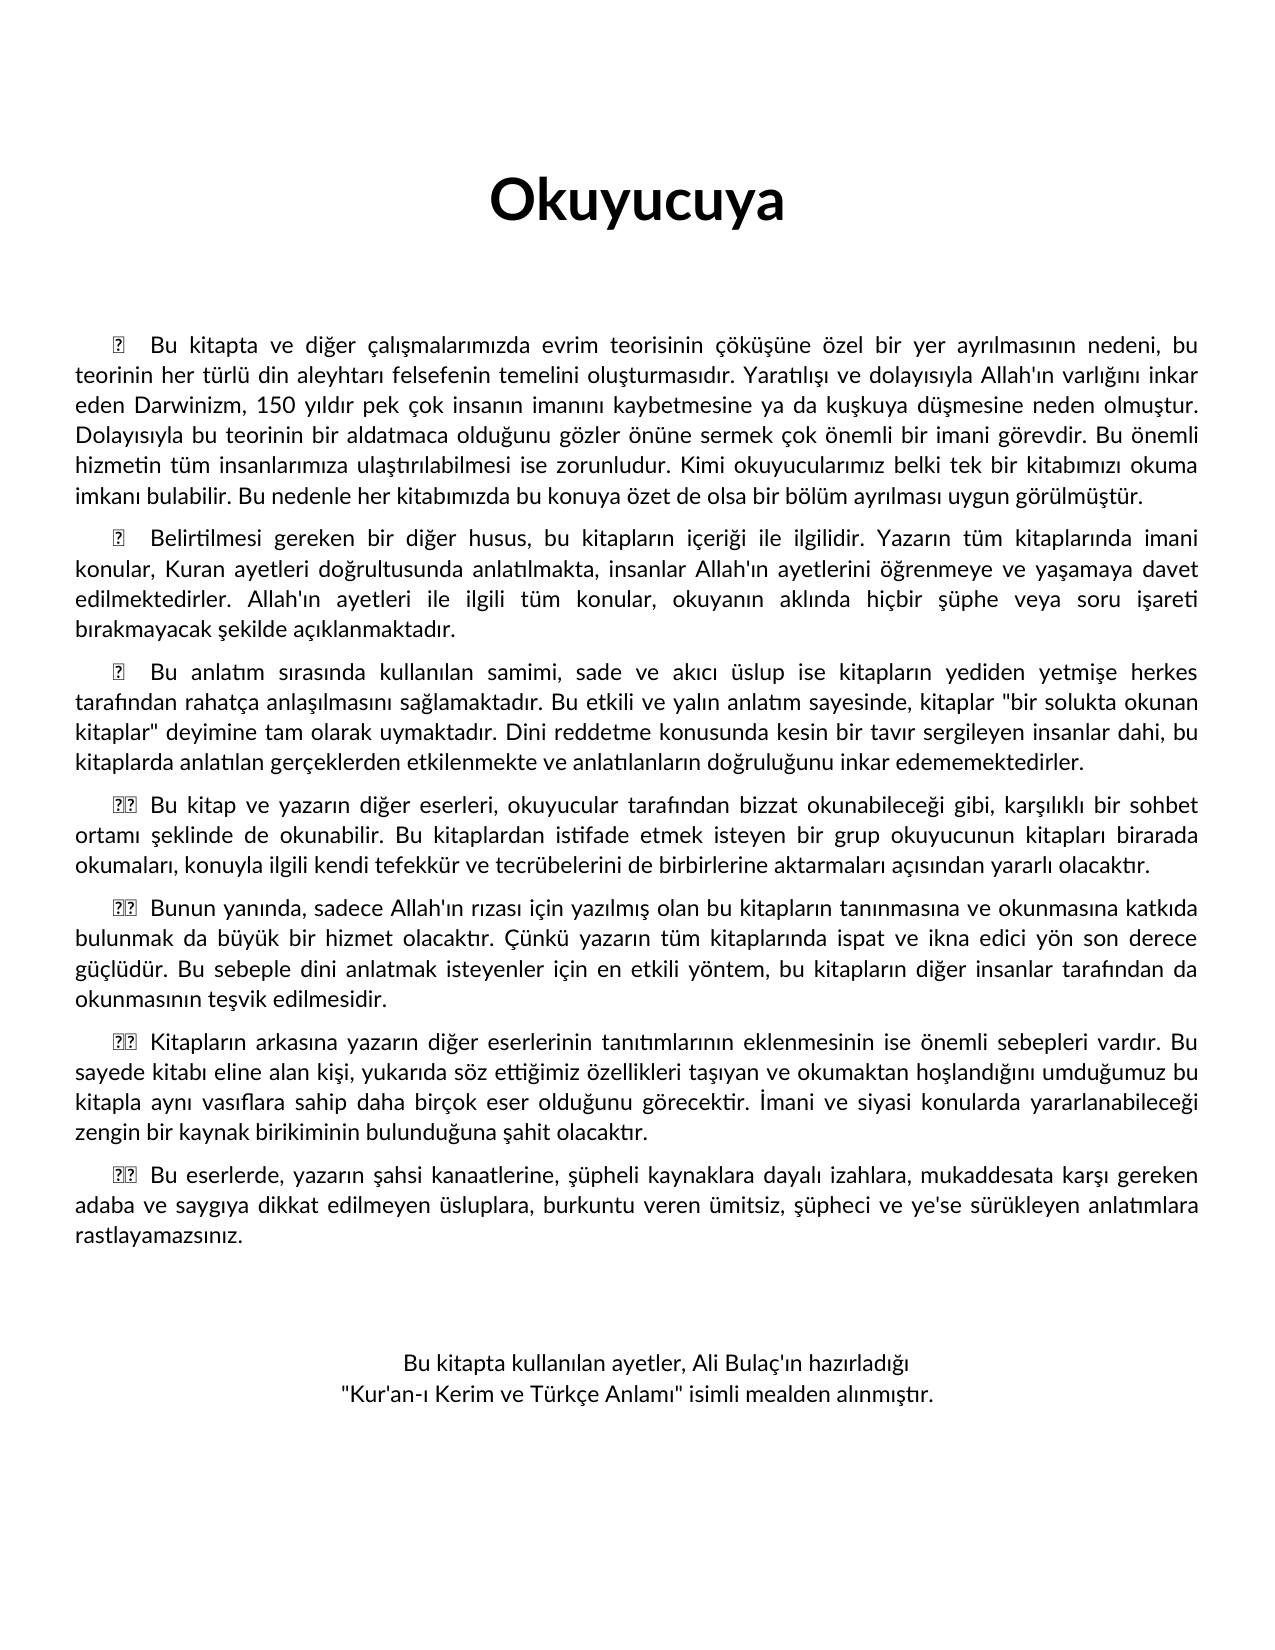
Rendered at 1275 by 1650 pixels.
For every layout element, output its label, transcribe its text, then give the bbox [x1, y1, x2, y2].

text  Kitapların arkasına yazarın diğer eserlerinin tanıtımlarının eklenmesinin ise önemli sebepleri vardır. Bu sayede kitabı eline alan kişi, yukarıda söz ettiğimiz özellikleri taşıyan ve okumaktan hoşlandığını umduğumuz bu kitapla aynı vasıflara sahip daha birçok eser olduğunu görecektir. İmani ve siyasi konularda yararlanabileceği zengin bir kaynak birikiminin bulunduğuna şahit olacaktır. [75, 1027, 1200, 1145]
text  Bu kitapta ve diğer çalışmalarımızda evrim teorisinin çöküşüne özel bir yer ayrılmasının nedeni, bu teorinin her türlü din aleyhtarı felsefenin temelini oluşturmasıdır. Yaratılışı ve dolayısıyla Allah'ın varlığını inkar eden Darwinizm, 150 yıldır pek çok insanın imanını kaybetmesine ya da kuşkuya düşmesine neden olmuştur. Dolayısıyla bu teorinin bir aldatmaca olduğunu gözler önüne sermek çok önemli bir imani görevdir. Bu önemli hizmetin tüm insanlarımıza ulaştırılabilmesi ise zorunludur. Kimi okuyucularımız belki tek bir kitabımızı okuma imkanı bulabilir. Bu nedenle her kitabımızda bu konuya özet de olsa bir bölüm ayrılması uygun görülmüştür. [75, 330, 1200, 509]
text  Bu kitap ve yazarın diğer eserleri, okuyucular tarafından bizzat okunabileceği gibi, karşılıklı bir sohbet ortamı şeklinde de okunabilir. Bu kitaplardan istifade etmek isteyen bir grup okuyucunun kitapları birarada okumaları, konuyla ilgili kendi tefekkür ve tecrübelerini de birbirlerine aktarmaları açısından yararlı olacaktır. [75, 791, 1200, 879]
text Bu kitapta kullanılan ayetler, Ali Bulaç'ın hazırladığı "Kur'an-ı Kerim ve Türkçe Anlamı" isimli mealden alınmıştır. [75, 1349, 1200, 1407]
subtitle Okuyucuya [75, 162, 1200, 232]
text  Bu anlatım sırasında kullanılan samimi, sade ve akıcı üslup ise kitapların yediden yetmişe herkes tarafından rahatça anlaşılmasını sağlamaktadır. Bu etkili ve yalın anlatım sayesinde, kitaplar "bir solukta okunan kitaplar" deyimine tam olarak uymaktadır. Dini reddetme konusunda kesin bir tavır sergileyen insanlar dahi, bu kitaplarda anlatılan gerçeklerden etkilenmekte ve anlatılanların doğruluğunu inkar edememektedirler. [75, 657, 1200, 776]
text  Bunun yanında, sadece Allah'ın rızası için yazılmış olan bu kitapların tanınmasına ve okunmasına katkıda bulunmak da büyük bir hizmet olacaktır. Çünkü yazarın tüm kitaplarında ispat ve ikna edici yön son derece güçlüdür. Bu sebeple dini anlatmak isteyenler için en etkili yöntem, bu kitapların diğer insanlar tarafından da okunmasının teşvik edilmesidir. [75, 894, 1200, 1012]
text  Belirtilmesi gereken bir diğer husus, bu kitapların içeriği ile ilgilidir. Yazarın tüm kitaplarında imani konular, Kuran ayetleri doğrultusunda anlatılmakta, insanlar Allah'ın ayetlerini öğrenmeye ve yaşamaya davet edilmektedirler. Allah'ın ayetleri ile ilgili tüm konular, okuyanın aklında hiçbir şüphe veya soru işareti bırakmayacak şekilde açıklanmaktadır. [75, 524, 1200, 642]
text  Bu eserlerde, yazarın şahsi kanaatlerine, şüpheli kaynaklara dayalı izahlara, mukaddesata karşı gereken adaba ve saygıya dikkat edilmeyen üsluplara, burkuntu veren ümitsiz, şüpheci ve ye'se sürükleyen anlatımlara rastlayamazsınız. [75, 1161, 1200, 1248]
